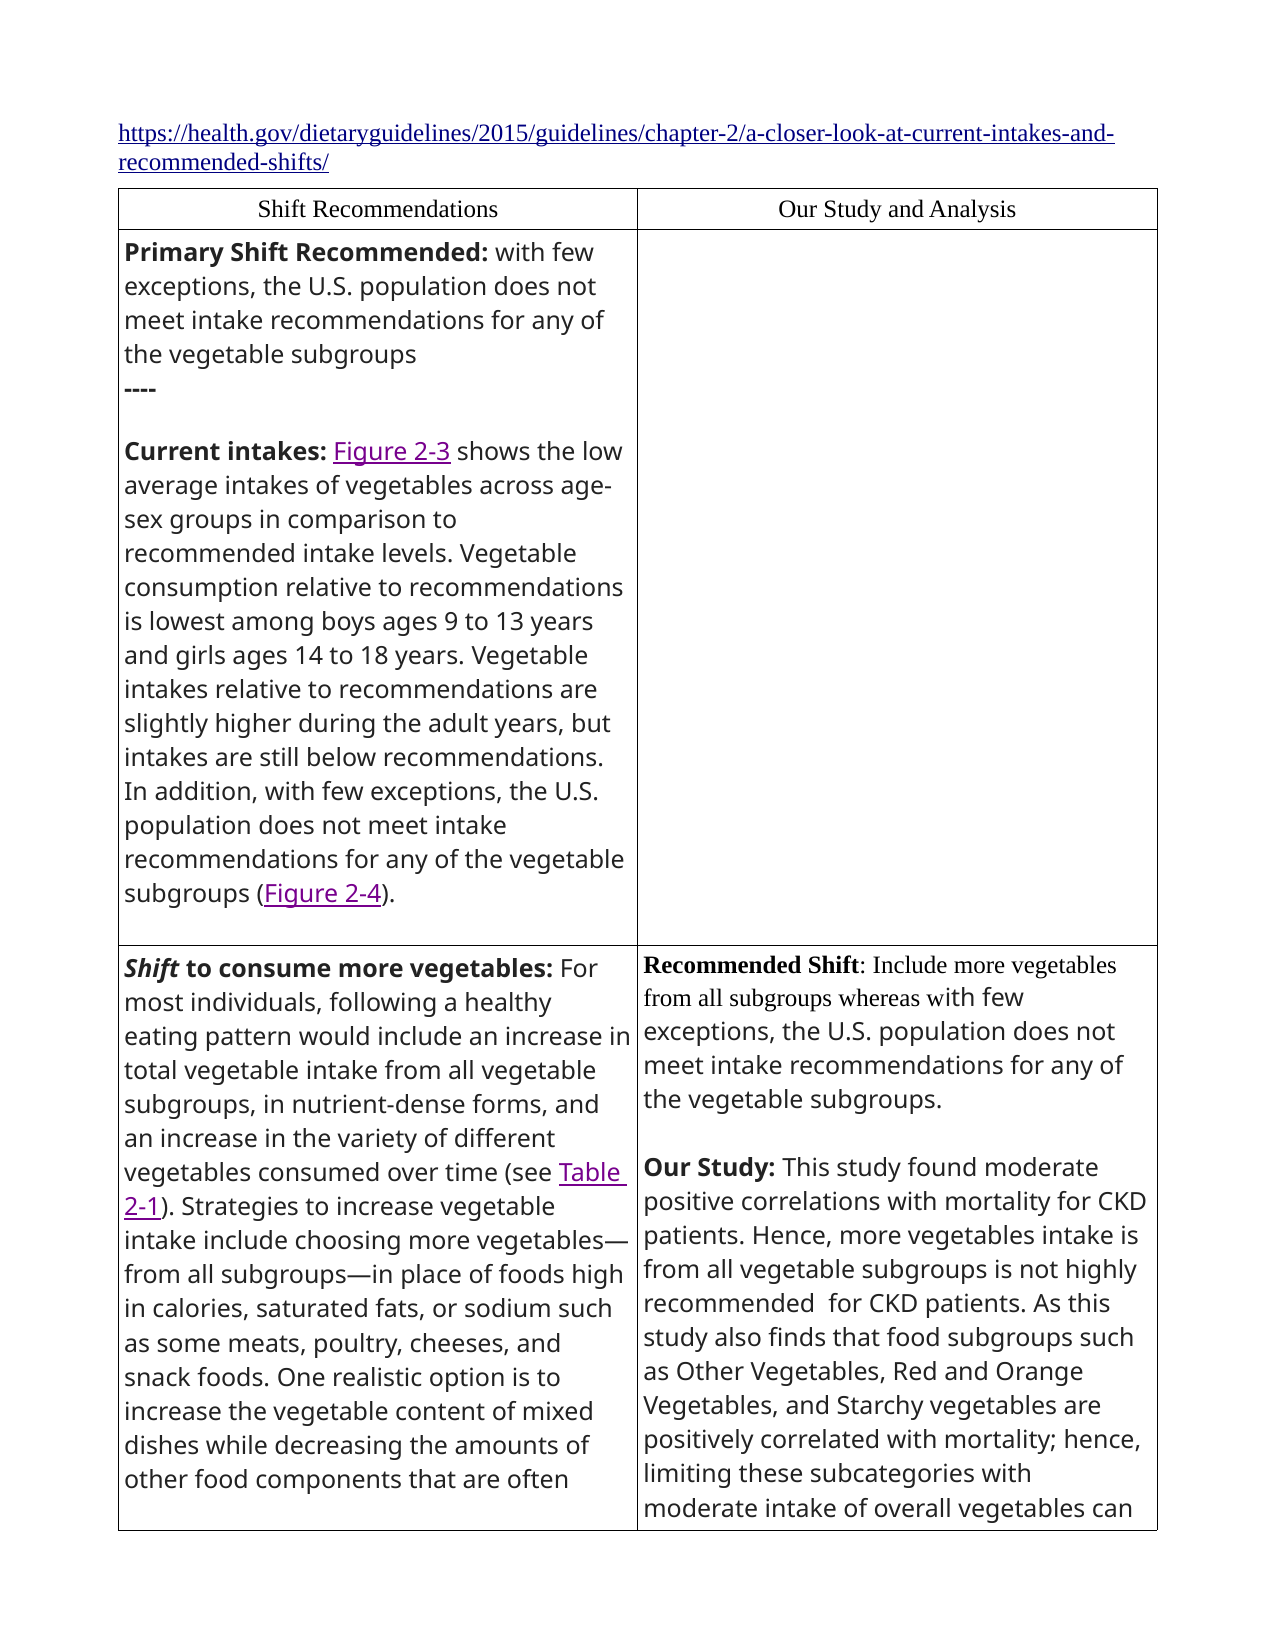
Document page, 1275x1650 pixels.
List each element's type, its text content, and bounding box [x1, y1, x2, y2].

table_cell Shift to consume more vegetables: For most individuals, following a healthy eating pattern would include an increase in total vegetable intake from all vegetable subgroups, in nutrient-dense forms, and an increase in the variety of different vegetables consumed over time (see Table 2-1). Strategies to increase vegetable intake include choosing more vegetables—from all subgroups—in place of foods high in calories, saturated fats, or sodium such as some meats, poultry, cheeses, and snack foods. One realistic option is to increase the vegetable content of mixed dishes while decreasing the amounts of other food components that are often [119, 946, 637, 1530]
table_cell [638, 230, 1157, 945]
table_cell Recommended Shift: Include more vegetables from all subgroups whereas with few exceptions, the U.S. population does not meet intake recommendations for any of the vegetable subgroups. Our Study: This study found moderate positive correlations with mortality for CKD patients. Hence, more vegetables intake is from all vegetable subgroups is not highly recommended for CKD patients. As this study also finds that food subgroups such as Other Vegetables, Red and Orange Vegetables, and Starchy vegetables are positively correlated with mortality; hence, limiting these subcategories with moderate intake of overall vegetables can [638, 946, 1157, 1530]
table_header Our Study and Analysis [638, 189, 1157, 228]
table_header Shift Recommendations [119, 189, 637, 228]
text https://health.gov/dietaryguidelines/2015/guidelines/chapter-2/a-closer-look-at-current-intakes-and-recommended-shifts/ [118, 118, 1157, 176]
table_cell Primary Shift Recommended: with few exceptions, the U.S. population does not meet intake recommendations for any of the vegetable subgroups ---- Current intakes: Figure 2-3 shows the low average intakes of vegetables across age-sex groups in comparison to recommended intake levels. Vegetable consumption relative to recommendations is lowest among boys ages 9 to 13 years and girls ages 14 to 18 years. Vegetable intakes relative to recommendations are slightly higher during the adult years, but intakes are still below recommendations. In addition, with few exceptions, the U.S. population does not meet intake recommendations for any of the vegetable subgroups (Figure 2-4). [119, 230, 637, 945]
